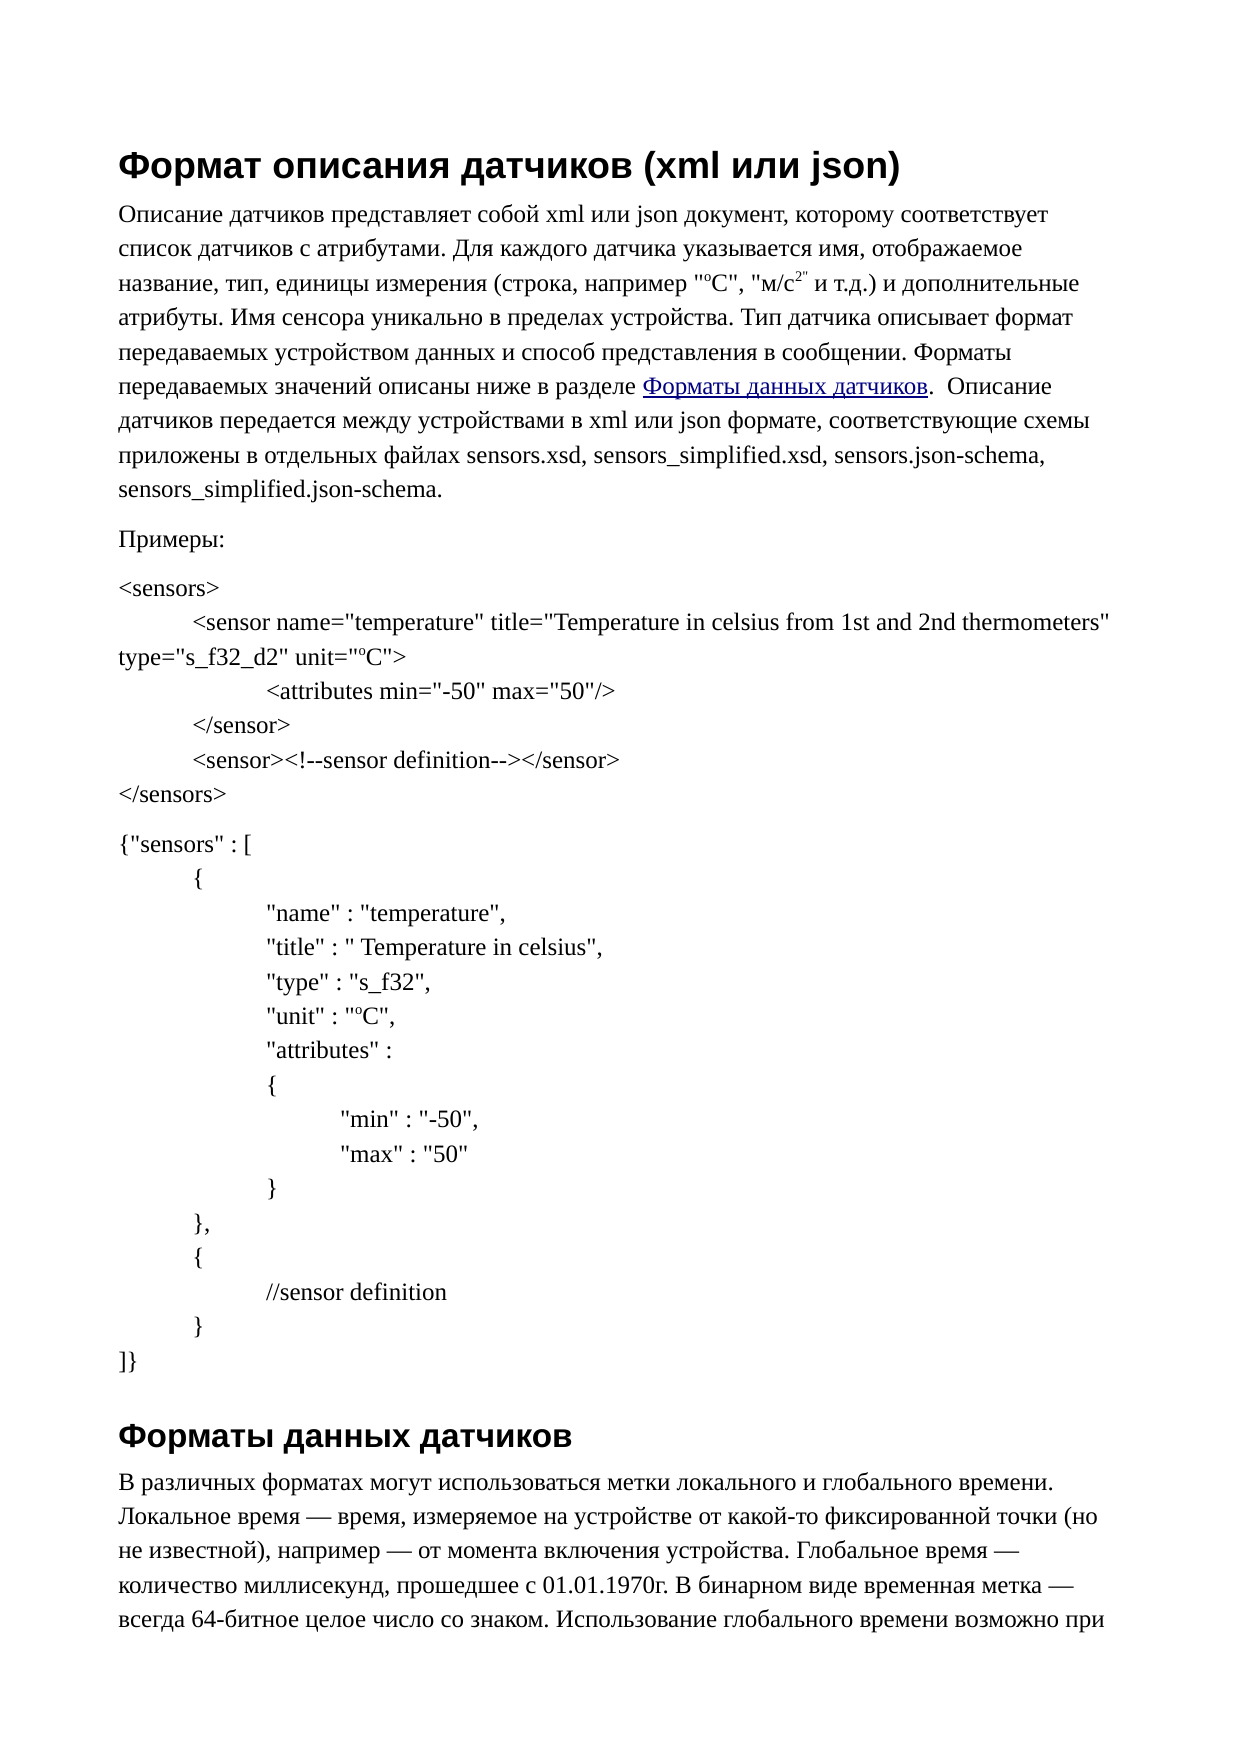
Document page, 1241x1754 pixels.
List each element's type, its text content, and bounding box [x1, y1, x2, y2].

subtitle Форматы данных датчиков [118, 1416, 1122, 1454]
text {"sensors" : [ { "name" : "temperature", "title" : " Temperature in celsius", "type" : "s_f32", "unit" : "оС", "attributes" : { "min" : "-50", "max" : "50" } }, { //sensor definition } ]} [118, 829, 1122, 1374]
text В различных форматах могут использоваться метки локального и глобального времени. Локальное время — время, измеряемое на устройстве от какой-то фиксированной точки (но не известной), например — от момента включения устройства. Глобальное время — количество миллисекунд, прошедшее с 01.01.1970г. В бинарном виде временная метка — всегда 64-битное целое число со знаком. Использование глобального времени возможно при [118, 1467, 1122, 1633]
text Примеры: [118, 524, 1122, 552]
subtitle Формат описания датчиков (xml или json) [118, 143, 1122, 186]
text Описание датчиков представляет собой xml или json документ, которому соответствует список датчиков с атрибутами. Для каждого датчика указывается имя, отображаемое название, тип, единицы измерения (строка, например "оС", "м/с2" и т.д.) и дополнительные атрибуты. Имя сенсора уникально в пределах устройства. Тип датчика описывает формат передаваемых устройством данных и способ представления в сообщении. Форматы передаваемых значений описаны ниже в разделе Форматы данных датчиков. Описание датчиков передается между устройствами в xml или json формате, соответствующие схемы приложены в отдельных файлах sensors.xsd, sensors_simplified.xsd, sensors.json-schema, sensors_simplified.json-schema. [118, 199, 1122, 503]
text <sensors> <sensor name="temperature" title="Temperature in celsius from 1st and 2nd thermometers" type="s_f32_d2" unit="оС"> <attributes min="-50" max="50"/> </sensor> <sensor><!--sensor definition--></sensor> </sensors> [118, 573, 1122, 808]
